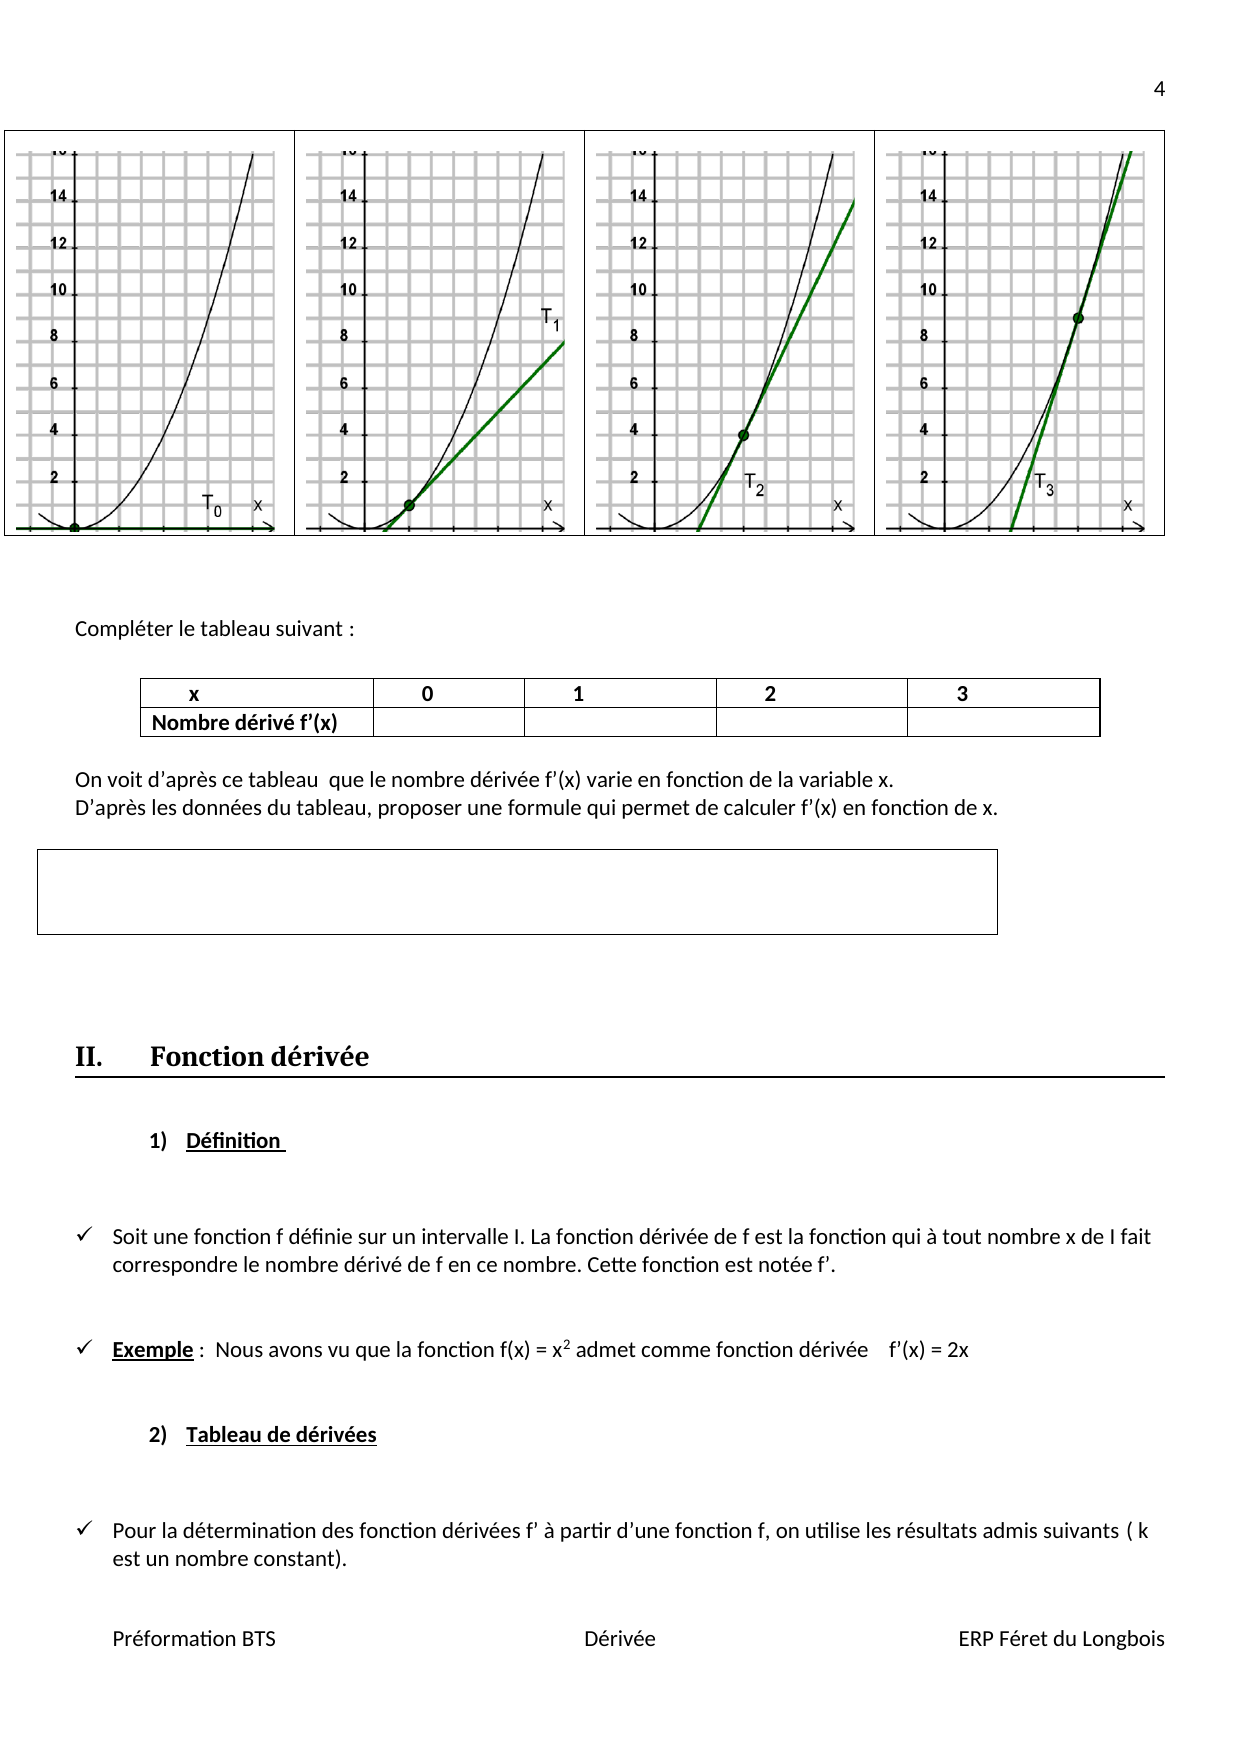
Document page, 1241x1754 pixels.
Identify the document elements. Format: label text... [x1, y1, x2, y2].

list Soit une fonction f définie sur un intervalle I. La fonction dérivée de f est la fonction qui à tout nombre x de I fait correspondre le nombre dérivé de f en ce nombre. Cette fonction est notée f’. [75, 1222, 1165, 1278]
table_cell [908, 708, 1099, 736]
table_cell [374, 708, 524, 736]
table_header 0 [374, 679, 524, 707]
list Définition [148, 1126, 1165, 1154]
table_header [585, 131, 874, 534]
table_cell [717, 708, 907, 736]
text D’après les données du tableau, proposer une formule qui permet de calculer f’(x) en fonction de x. [75, 793, 1165, 821]
list Fonction dérivée [75, 1040, 1165, 1076]
table_header 2 [717, 679, 907, 707]
table_header [5, 131, 294, 534]
table_cell [525, 708, 716, 736]
text Compléter le tableau suivant : [75, 614, 1165, 642]
table_header 1 [525, 679, 716, 707]
table_cell Nombre dérivé f’(x) [141, 708, 373, 736]
table_header x [141, 679, 373, 707]
list Exemple : Nous avons vu que la fonction f(x) = x2 admet comme fonction dérivée f’(x) = 2x [75, 1335, 1165, 1363]
table_header [295, 131, 584, 534]
text On voit d’après ce tableau que le nombre dérivée f’(x) varie en fonction de la variable x. [75, 765, 1165, 793]
table_header 3 [908, 679, 1099, 707]
table_header [38, 850, 997, 934]
table_header [875, 131, 1164, 534]
list Pour la détermination des fonction dérivées f’ à partir d’une fonction f, on utilise les résultats admis suivants ( k est un nombre constant). [75, 1517, 1165, 1573]
list Tableau de dérivées [148, 1421, 1165, 1448]
